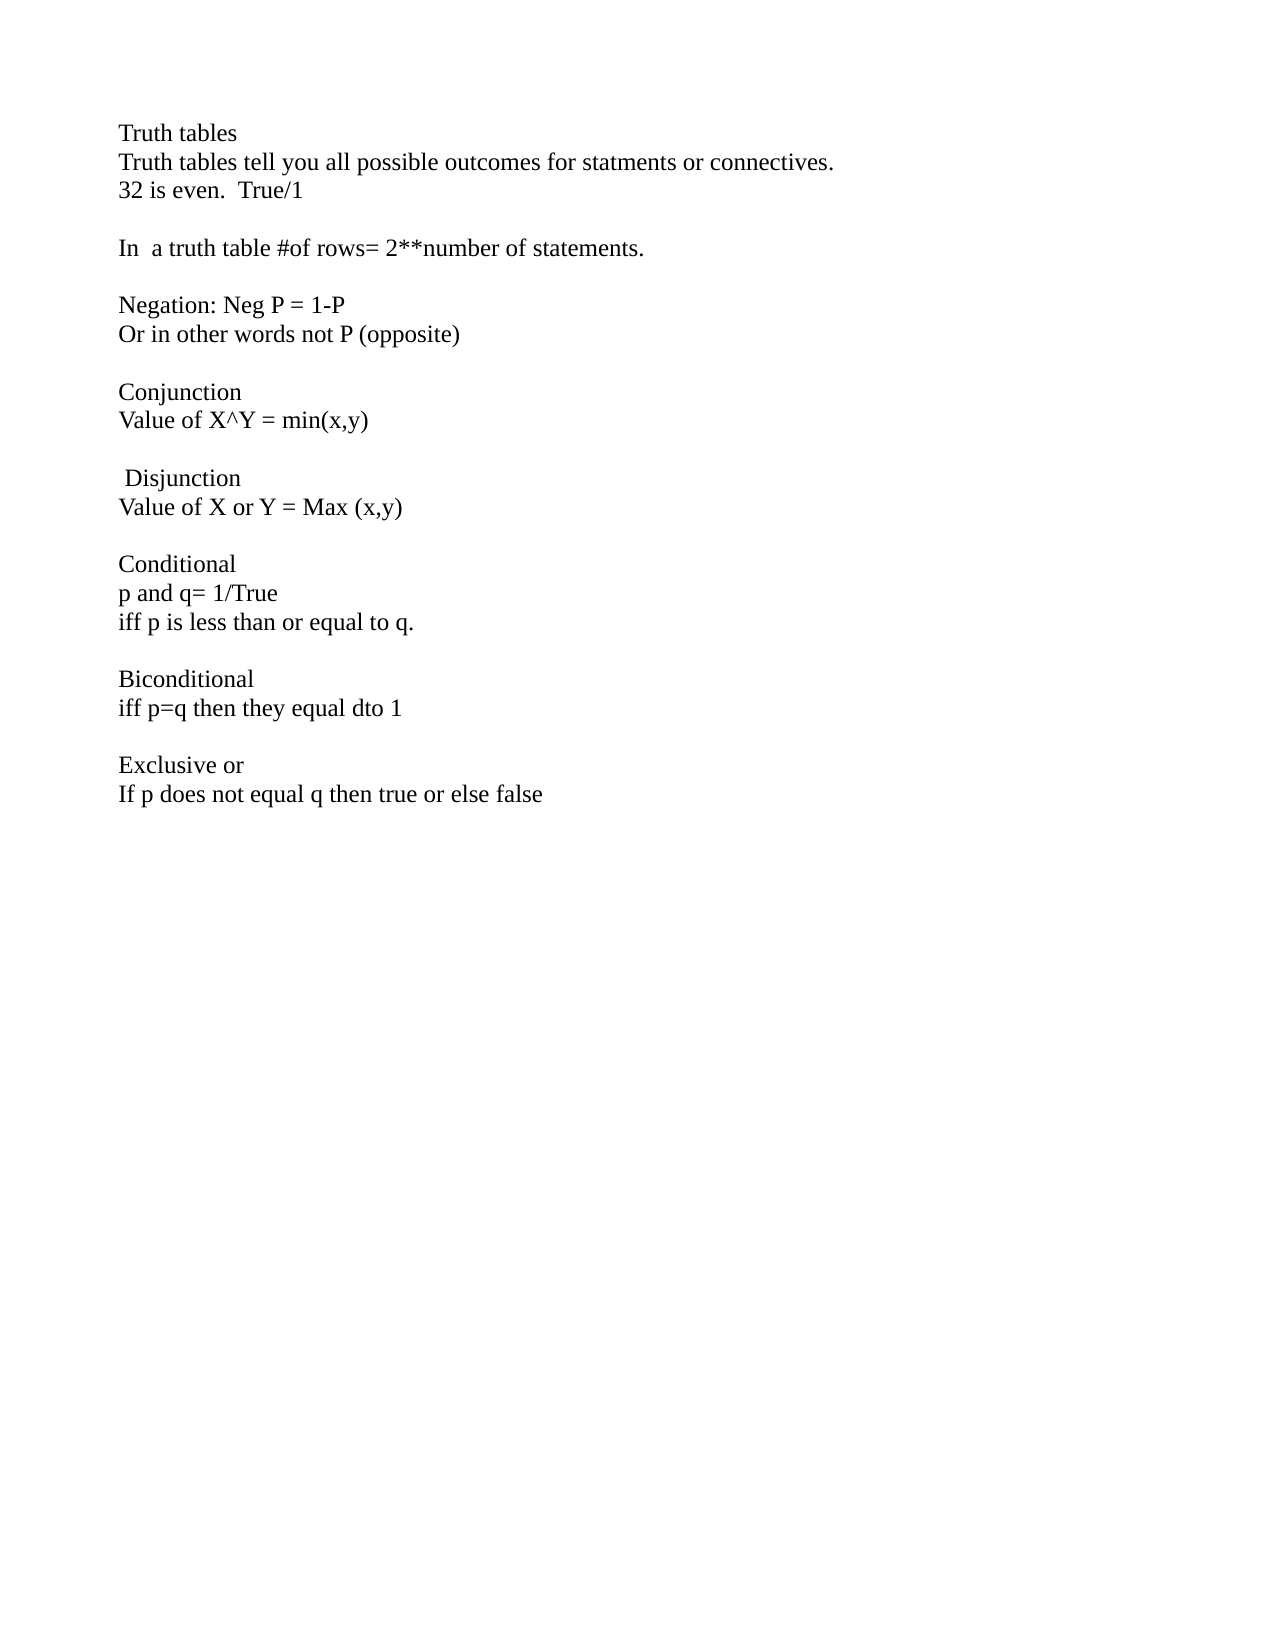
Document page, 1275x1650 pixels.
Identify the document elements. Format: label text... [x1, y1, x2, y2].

text 32 is even. True/1 [118, 176, 1157, 204]
text iff p is less than or equal to q. [118, 607, 1157, 636]
text iff p=q then they equal dto 1 [118, 693, 1157, 722]
text Truth tables tell you all possible outcomes for statments or connectives. [118, 147, 1157, 176]
text Value of X^Y = min(x,y) [118, 406, 1157, 434]
text In a truth table #of rows= 2**number of statements. [118, 233, 1157, 262]
text Exclusive or [118, 751, 1157, 779]
text Negation: Neg P = 1-P [118, 291, 1157, 319]
text Value of X or Y = Max (x,y) [118, 492, 1157, 521]
text Or in other words not P (opposite) [118, 319, 1157, 348]
text Conjunction [118, 377, 1157, 406]
text Conditional [118, 549, 1157, 578]
text If p does not equal q then true or else false [118, 779, 1157, 808]
text Disjunction [118, 463, 1157, 492]
text Biconditional [118, 664, 1157, 693]
text Truth tables [118, 118, 1157, 147]
text p and q= 1/True [118, 578, 1157, 607]
